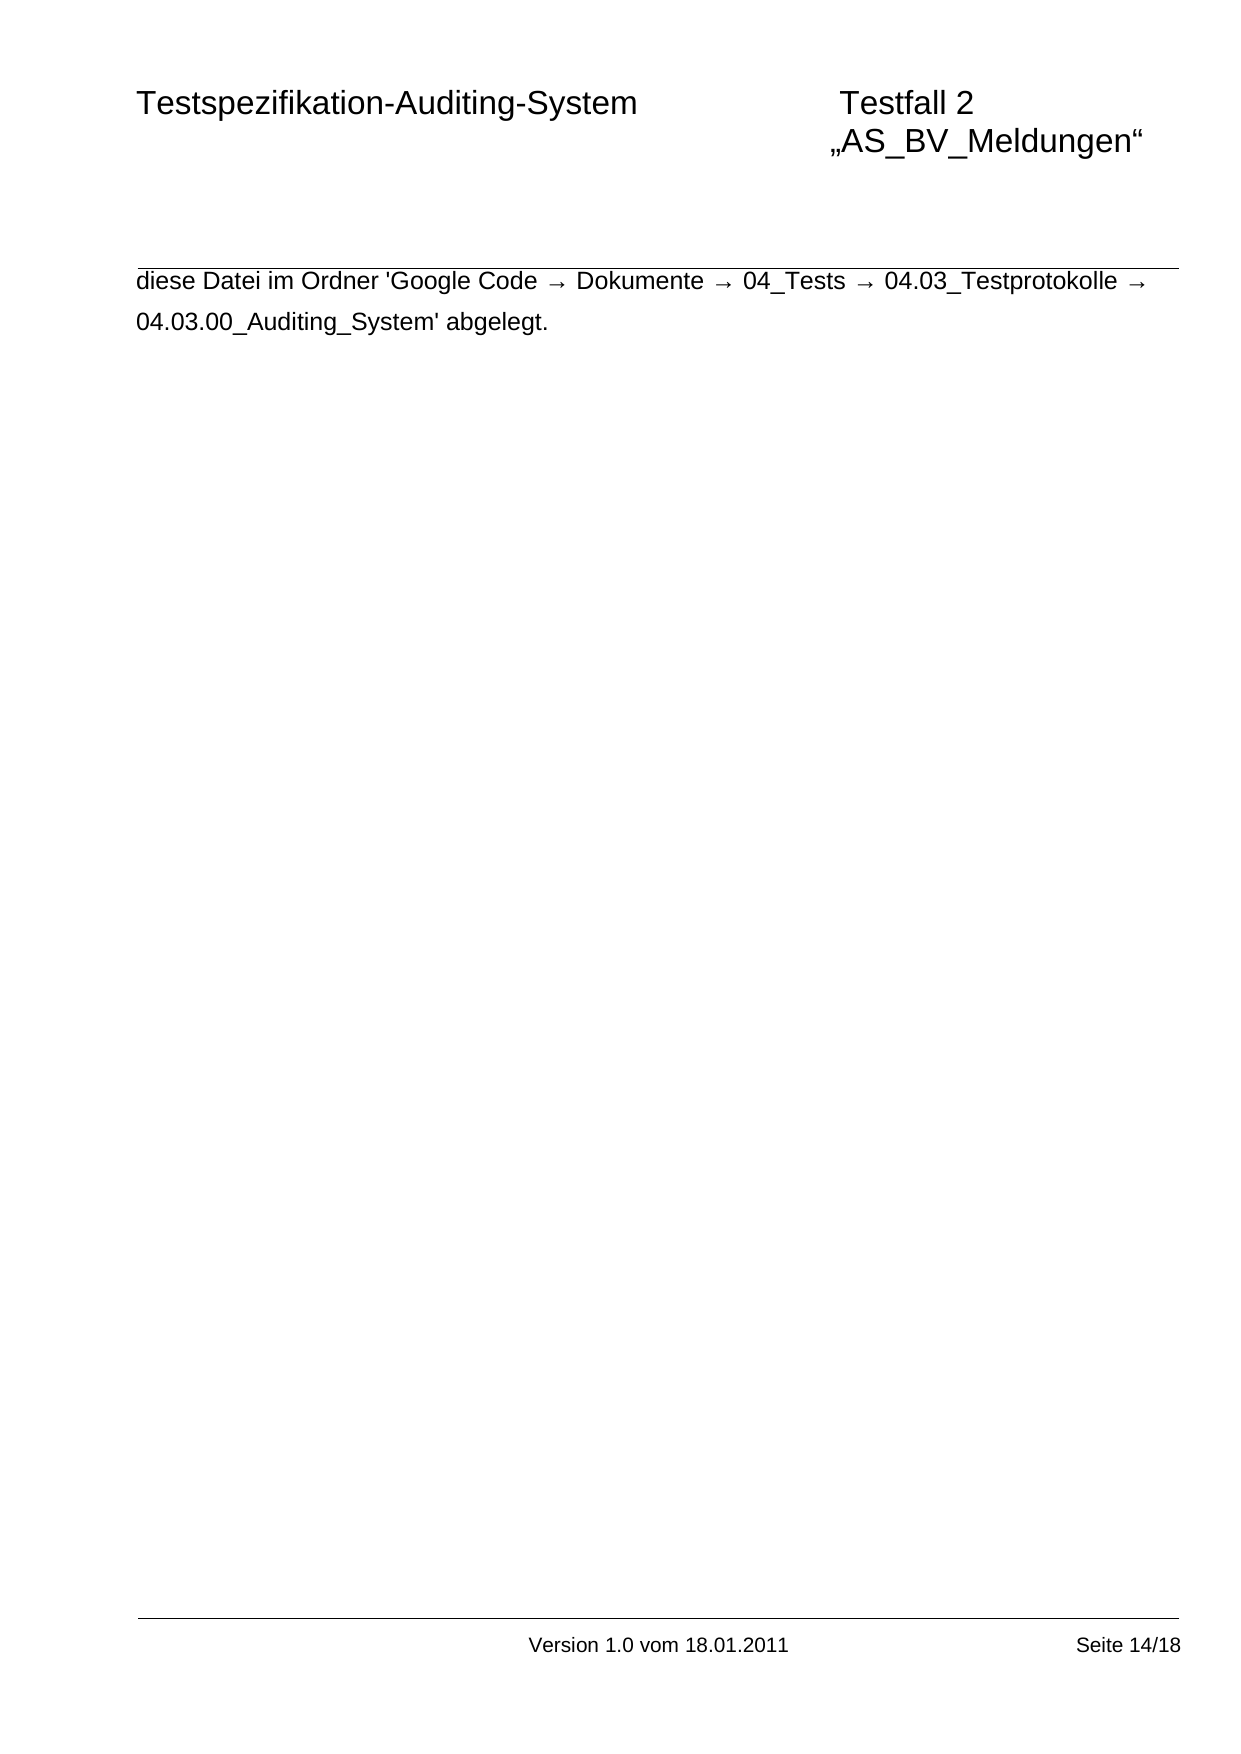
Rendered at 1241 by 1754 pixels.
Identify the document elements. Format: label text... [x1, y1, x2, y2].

text diese Datei im Ordner 'Google Code → Dokumente → 04_Tests → 04.03_Testprotokolle → [447, 289, 1011, 294]
text 04.03.00_Auditing_System' abgelegt. [136, 307, 1181, 336]
